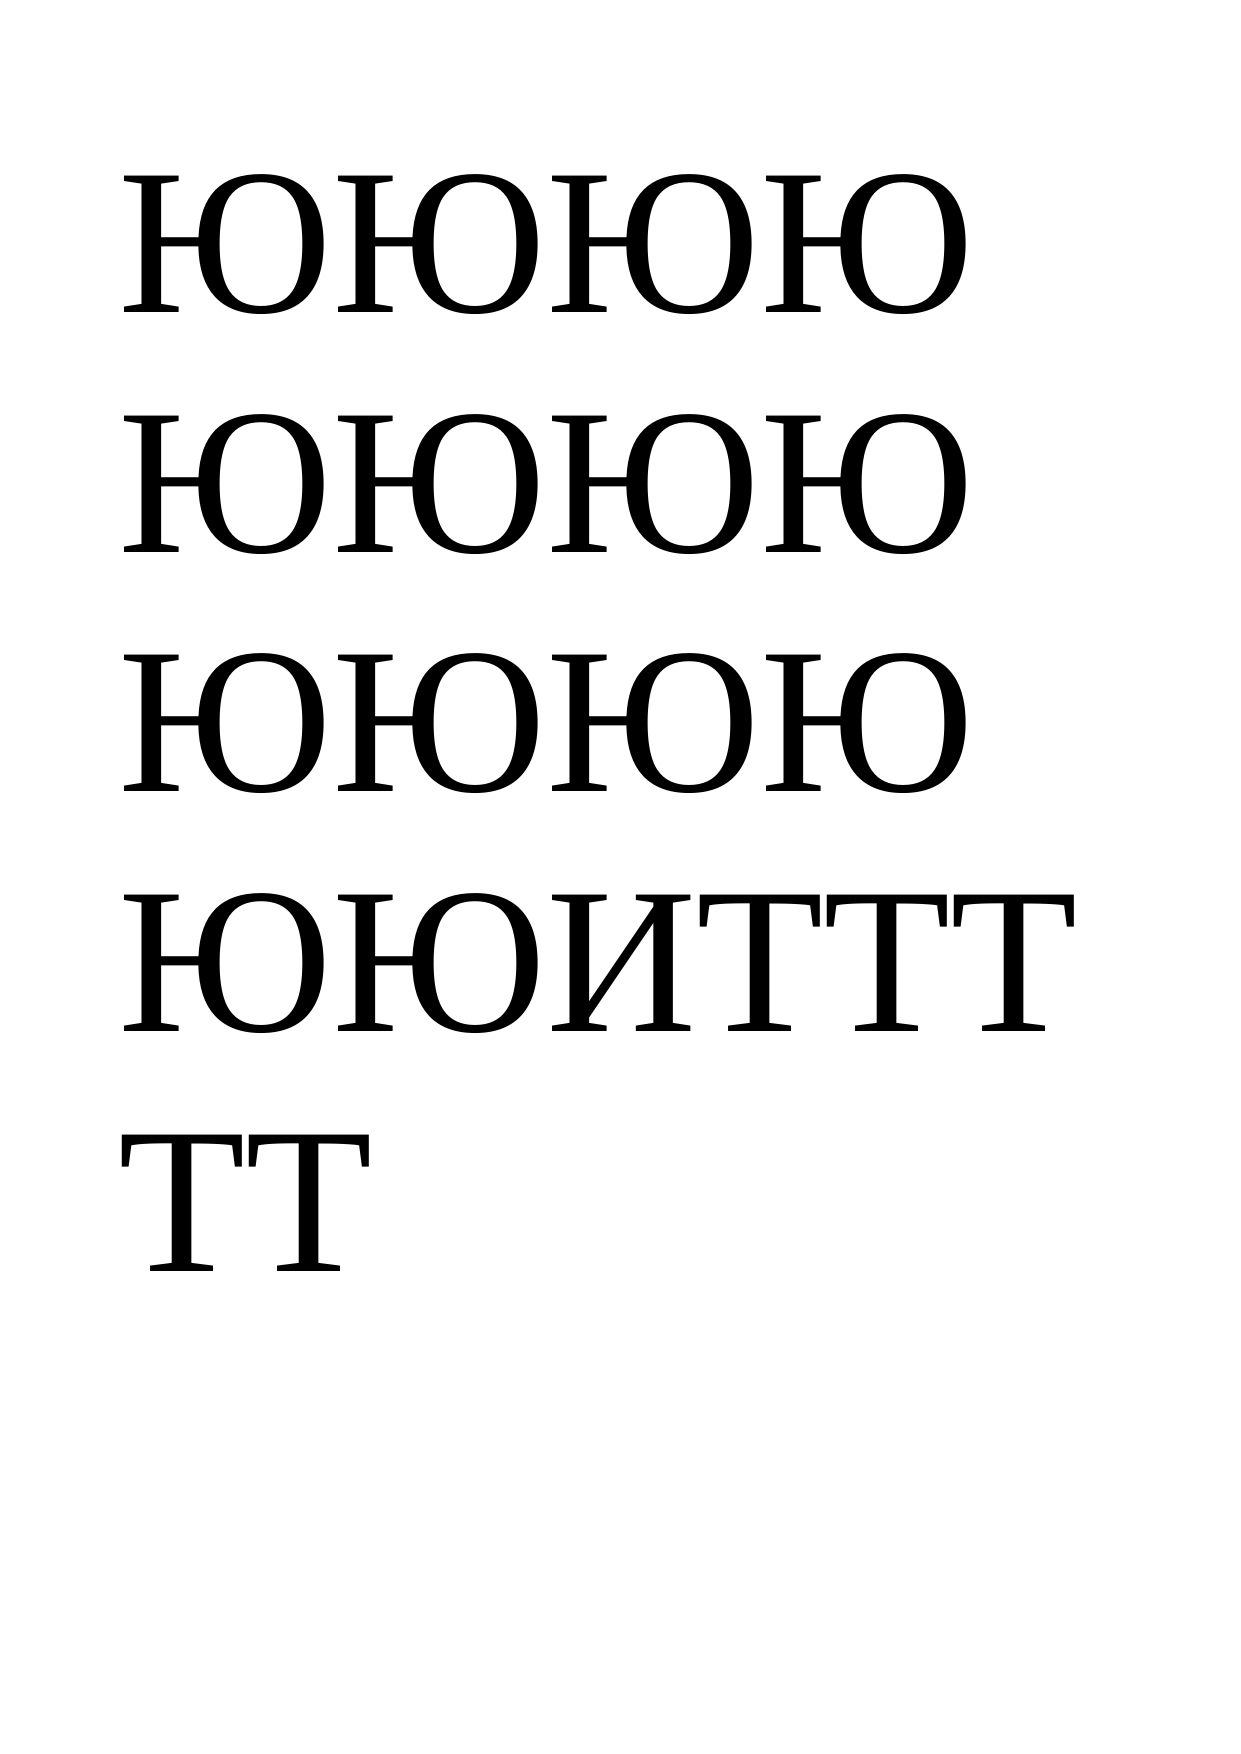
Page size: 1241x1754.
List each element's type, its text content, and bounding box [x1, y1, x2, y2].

text ЮЮЮЮЮЮЮЮЮЮЮЮЮЮИТТТТТ [118, 118, 1122, 1316]
